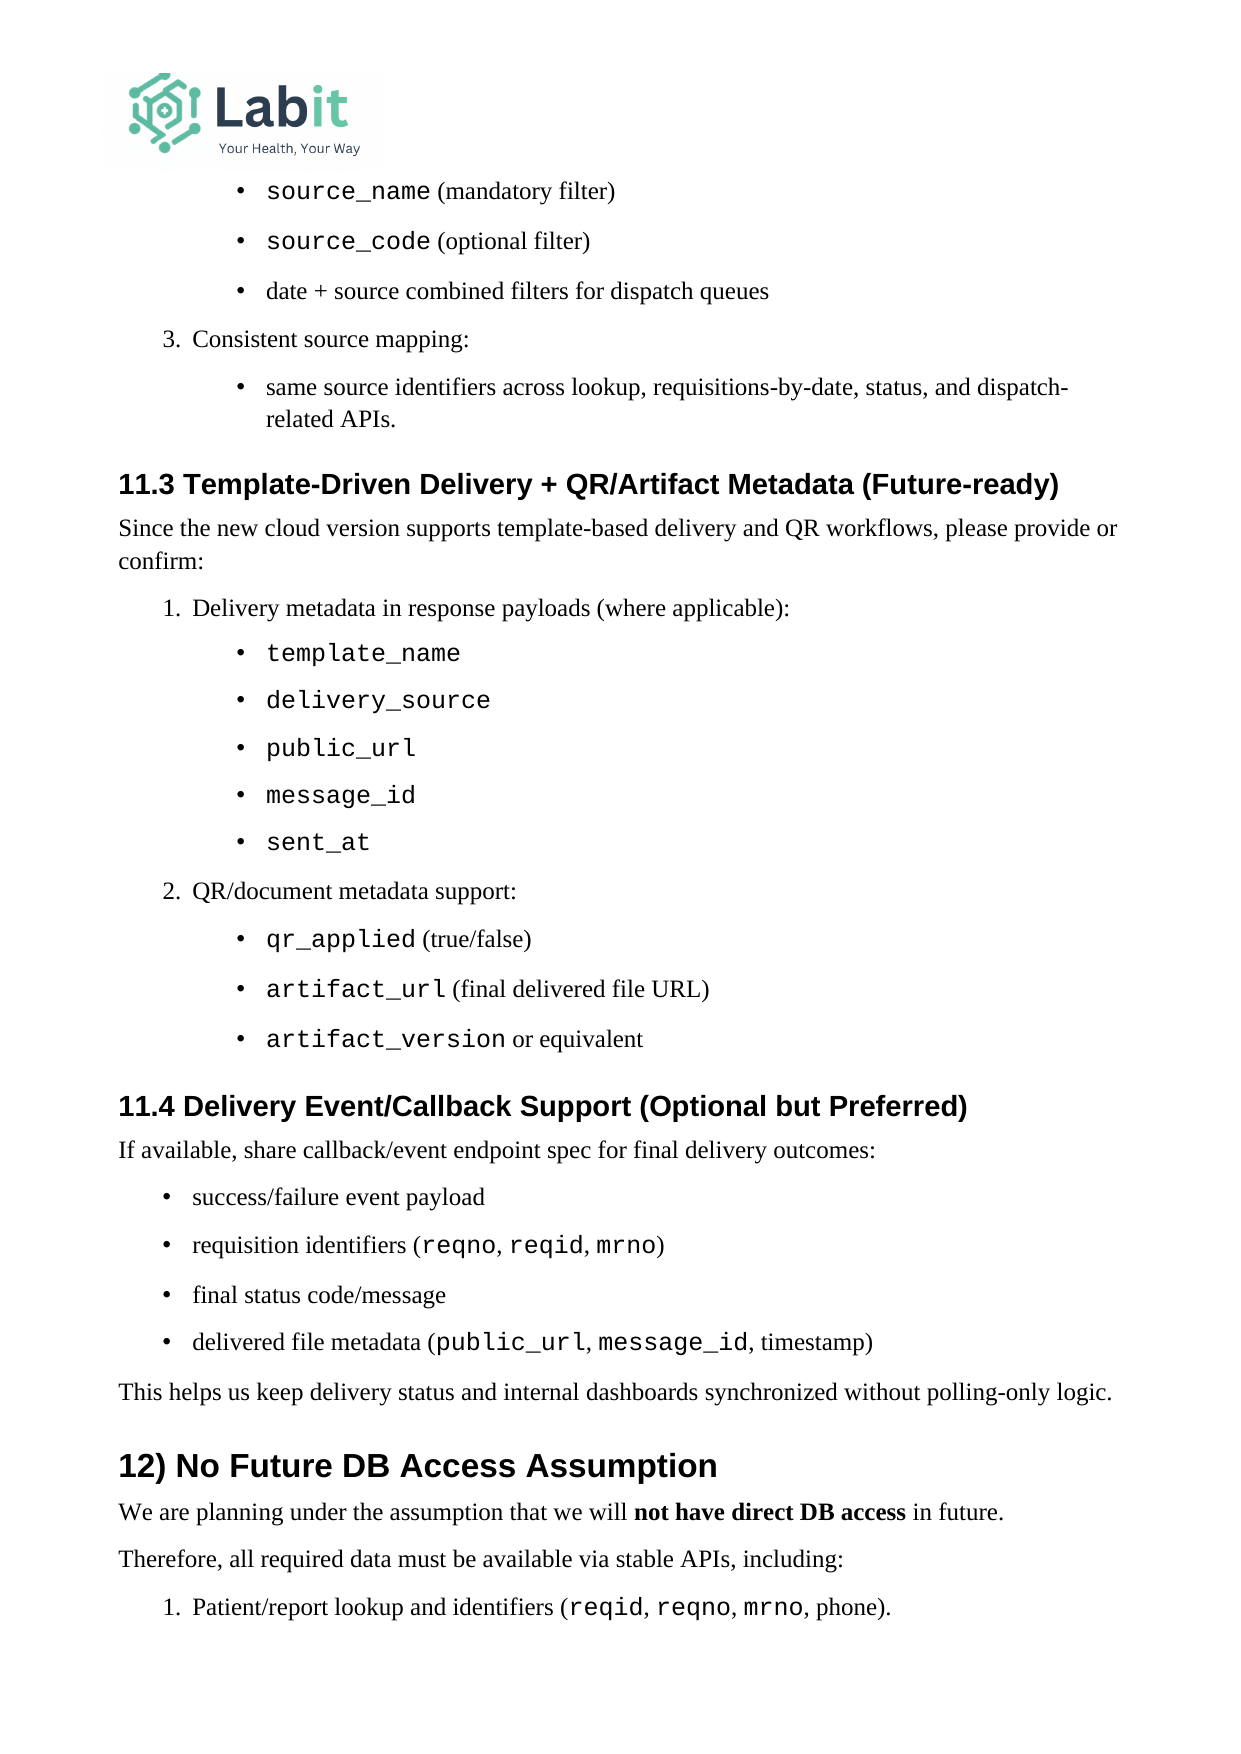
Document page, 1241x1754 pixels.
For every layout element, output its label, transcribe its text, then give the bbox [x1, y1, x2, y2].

list artifact_url (final delivered file URL) [236, 974, 1122, 1005]
list public_url [236, 735, 1122, 763]
list requisition identifiers (reqno, reqid, mrno) [162, 1230, 1122, 1261]
text Therefore, all required data must be available via stable APIs, including: [118, 1544, 1122, 1573]
list source_name (mandatory filter) [236, 176, 1122, 207]
list Patient/report lookup and identifiers (reqid, reqno, mrno, phone). [162, 1592, 1122, 1623]
text Since the new cloud version supports template-based delivery and QR workflows, please provide or confirm: [118, 513, 1122, 574]
list final status code/message [162, 1280, 1122, 1309]
list Consistent source mapping: [162, 324, 1122, 353]
list sent_at [236, 829, 1122, 858]
picture [100, 73, 386, 170]
list Delivery metadata in response payloads (where applicable): [162, 593, 1122, 622]
list same source identifiers across lookup, requisitions-by-date, status, and dispatch-related APIs. [236, 372, 1122, 433]
text If available, share callback/event endpoint spec for final delivery outcomes: [118, 1135, 1122, 1163]
list date + source combined filters for dispatch queues [236, 276, 1122, 305]
list source_code (optional filter) [236, 226, 1122, 257]
list delivery_source [236, 688, 1122, 716]
text We are planning under the assumption that we will not have direct DB access in future. [118, 1497, 1122, 1526]
list qr_applied (true/false) [236, 924, 1122, 955]
text This helps us keep delivery status and internal dashboards synchronized without polling-only logic. [118, 1377, 1122, 1406]
subtitle 12) No Future DB Access Assumption [118, 1446, 1122, 1484]
list template_name [236, 641, 1122, 669]
list success/failure event payload [162, 1182, 1122, 1211]
list delivered file metadata (public_url, message_id, timestamp) [162, 1327, 1122, 1358]
subtitle 11.4 Delivery Event/Callback Support (Optional but Preferred) [118, 1089, 1122, 1122]
list artifact_version or equivalent [236, 1024, 1122, 1055]
list QR/document metadata support: [162, 876, 1122, 905]
list message_id [236, 782, 1122, 811]
subtitle 11.3 Template-Driven Delivery + QR/Artifact Metadata (Future-ready) [118, 467, 1122, 500]
